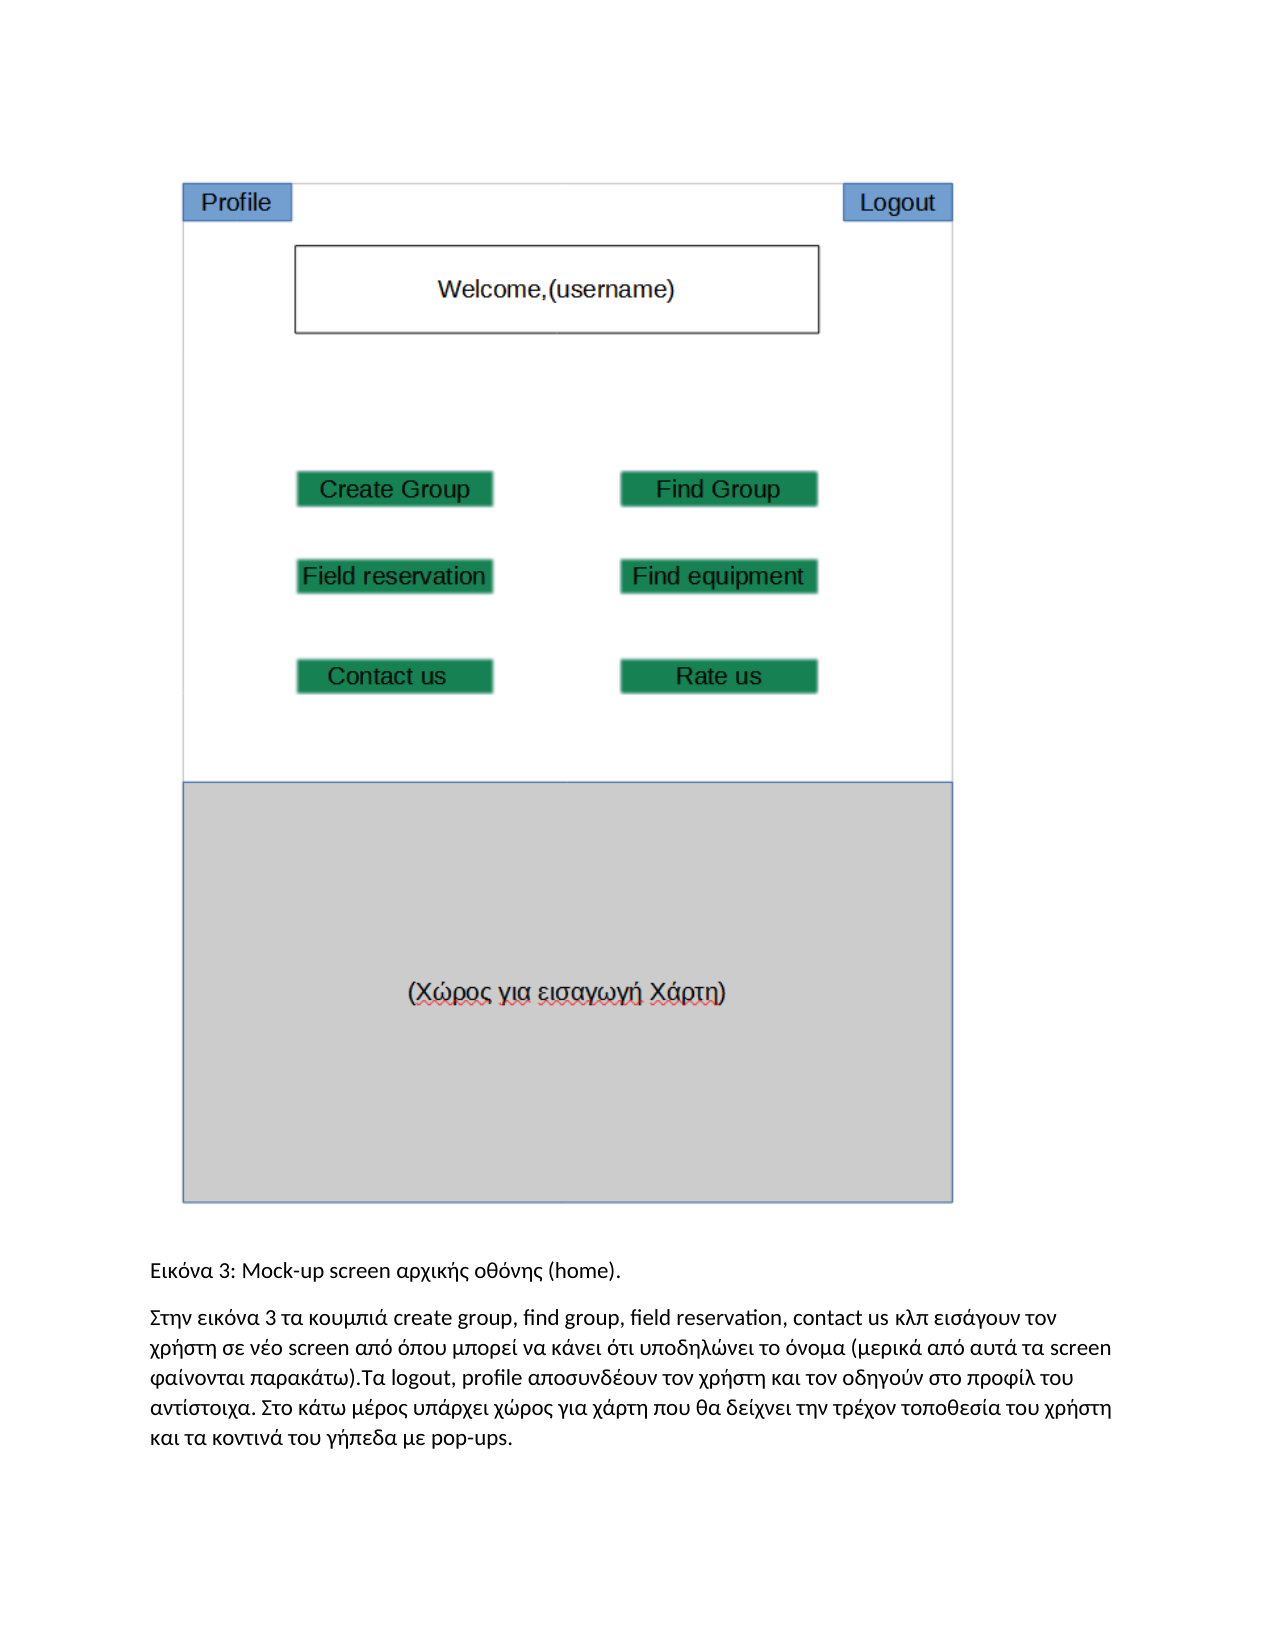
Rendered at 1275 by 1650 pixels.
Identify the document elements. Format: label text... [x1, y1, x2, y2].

picture [150, 150, 985, 1237]
text Εικόνα 3: Mock-up screen αρχικής οθόνης (home). [150, 1256, 1125, 1284]
text Στην εικόνα 3 τα κουμπιά create group, find group, field reservation, contact us κλπ εισάγουν τον χρήστη σε νέο screen από όπου μπορεί να κάνει ότι υποδηλώνει το όνομα (μερικά από αυτά τα screen φαίνονται παρακάτω).Τα logout, profile αποσυνδέουν τον χρήστη και τον οδηγούν στο προφίλ του αντίστοιχα. Στο κάτω μέρος υπάρχει χώρος για χάρτη που θα δείχνει την τρέχον τοποθεσία του χρήστη και τα κοντινά του γήπεδα με pop-ups. [150, 1303, 1125, 1452]
